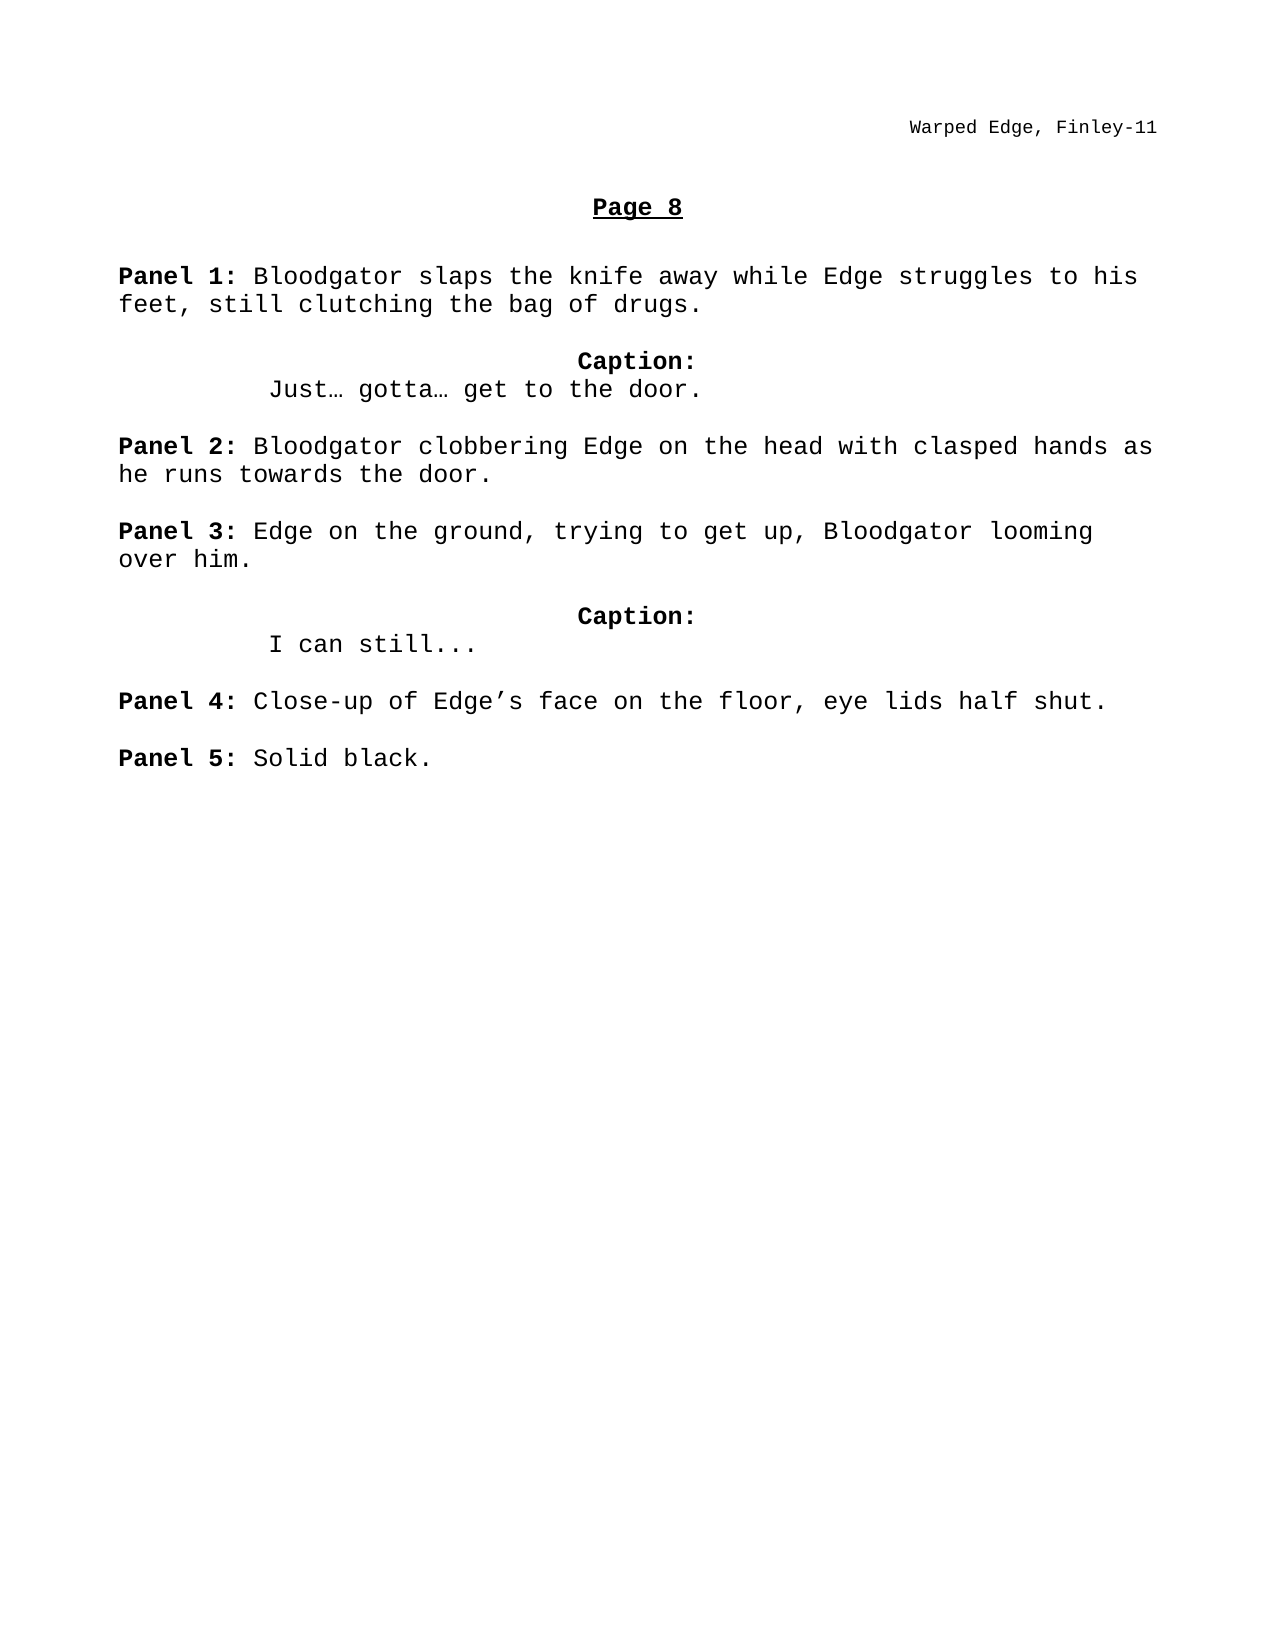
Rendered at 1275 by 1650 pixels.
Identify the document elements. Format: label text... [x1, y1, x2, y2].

text I can still... [268, 632, 1157, 660]
text Just… gotta… get to the door. [268, 377, 1157, 405]
text Caption: [118, 348, 1157, 377]
text Panel 3: Edge on the ground, trying to get up, Bloodgator looming over him. [118, 518, 1157, 575]
text Panel 2: Bloodgator clobbering Edge on the head with clasped hands as he runs towards the door. [118, 433, 1157, 490]
text Panel 4: Close-up of Edge’s face on the floor, eye lids half shut. [118, 688, 1157, 717]
text Panel 5: Solid black. [118, 745, 1157, 773]
subtitle Page 8 [118, 194, 1157, 223]
text Panel 1: Bloodgator slaps the knife away while Edge struggles to his feet, still clutching the bag of drugs. [118, 263, 1157, 320]
text Caption: [118, 603, 1157, 632]
